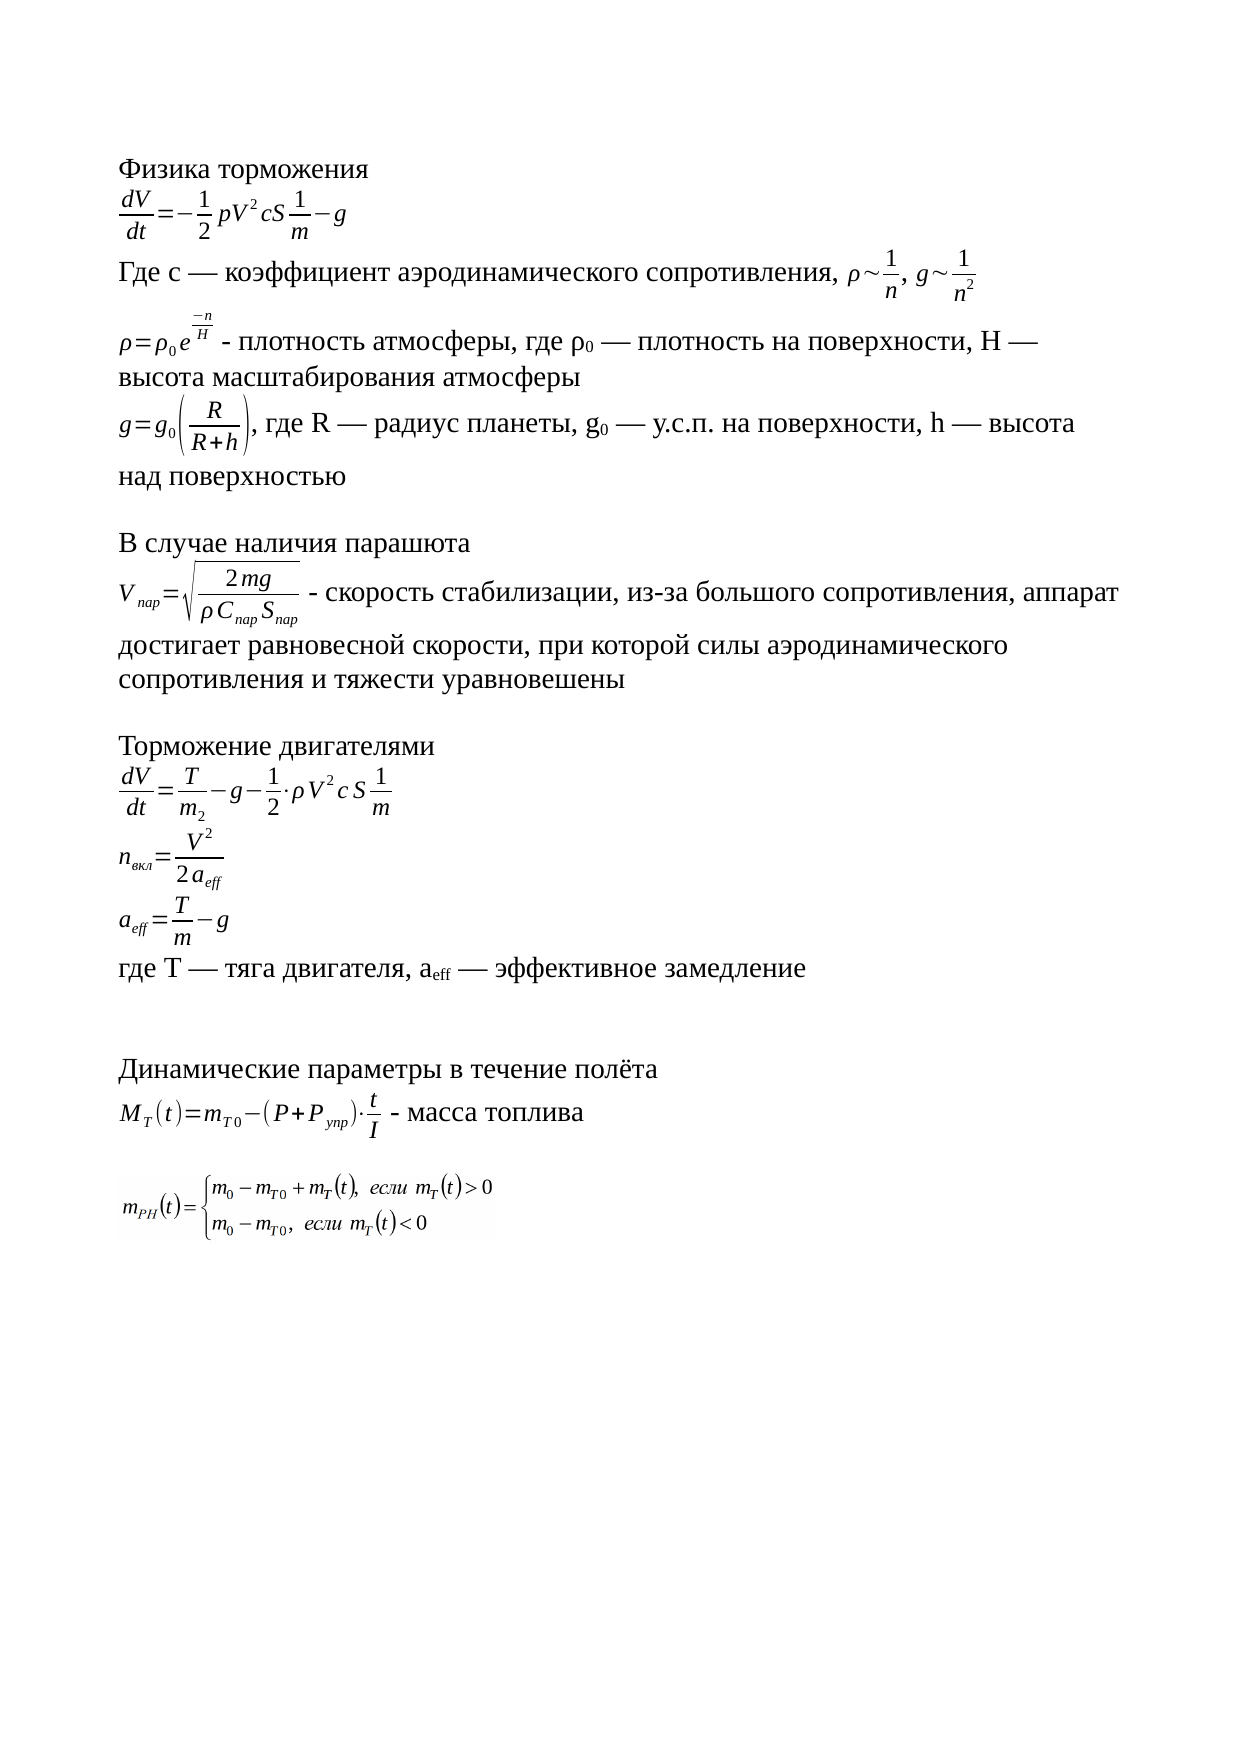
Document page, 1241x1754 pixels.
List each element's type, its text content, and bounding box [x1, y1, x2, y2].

text В случае наличия парашюта [118, 526, 1122, 559]
text Физика торможения [118, 152, 1122, 185]
text Торможение двигателями [118, 728, 1122, 762]
text Где с — коэффициент аэродинамического сопротивления, , [118, 244, 1122, 307]
text - масса топлива [118, 1085, 1122, 1144]
text - скорость стабилизации, из-за большого сопротивления, аппарат достигает равновесной скорости, при которой силы аэродинамического сопротивления и тяжести уравновешены [118, 559, 1122, 694]
text где T — тяга двигателя, aeff — эффективное замедление [118, 951, 1122, 984]
picture [115, 1170, 496, 1244]
text , где R — радиус планеты, g0 — у.с.п. на поверхности, h — высота над поверхностью [118, 393, 1122, 492]
text Динамические параметры в течение полёта [118, 1051, 1122, 1085]
text - плотность атмосферы, где ρ0 — плотность на поверхности, H — высота масштабирования атмосферы [118, 307, 1122, 393]
